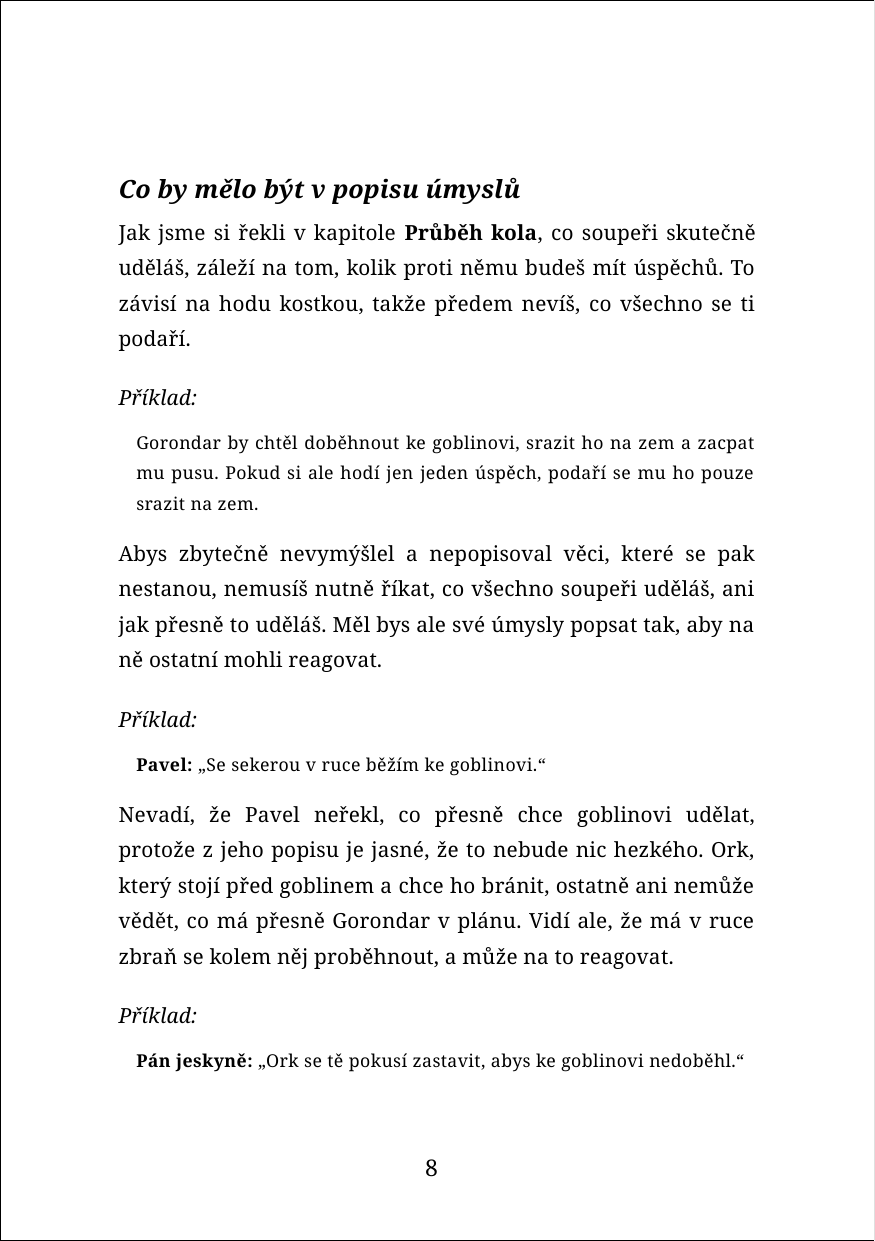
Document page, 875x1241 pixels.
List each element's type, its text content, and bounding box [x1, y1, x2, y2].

text Jak jsme si řekli v kapitole Průběh kola, co soupeři skutečně uděláš, záleží na tom, kolik proti němu budeš mít úspěchů. To závisí na hodu kostkou, takže předem nevíš, co všechno se ti podaří. [118, 218, 756, 353]
text Pavel: „Se sekerou v ruce běžím ke goblinovi.“ [136, 752, 756, 776]
text Abys zbytečně nevymýšlel a nepopisoval věci, které se pak nestanou, nemusíš nutně říkat, co všechno soupeři uděláš, ani jak přesně to uděláš. Měl bys ale své úmysly popsat tak, aby na ně ostatní mohli reagovat. [118, 539, 756, 674]
text Nevadí, že Pavel neřekl, co přesně chce goblinovi udělat, protože z jeho popisu je jasné, že to nebude nic hezkého. Ork, který stojí před goblinem a chce ho bránit, ostatně ani nemůže vědět, co má přesně Gorondar v plánu. Vidí ale, že má v ruce zbraň se kolem něj proběhnout, a může na to reagovat. [118, 800, 756, 970]
subtitle Co by mělo být v popisu úmyslů [118, 172, 756, 206]
text Příklad: [118, 705, 756, 733]
text Příklad: [118, 383, 756, 412]
text Příklad: [118, 1001, 756, 1029]
text Gorondar by chtěl doběhnout ke goblinovi, srazit ho na zem a zacpat mu pusu. Pokud si ale hodí jen jeden úspěch, podaří se mu ho pouze srazit na zem. [136, 431, 756, 515]
text Pán jeskyně: „Ork se tě pokusí zastavit, abys ke goblinovi nedoběhl.“ [136, 1048, 756, 1073]
